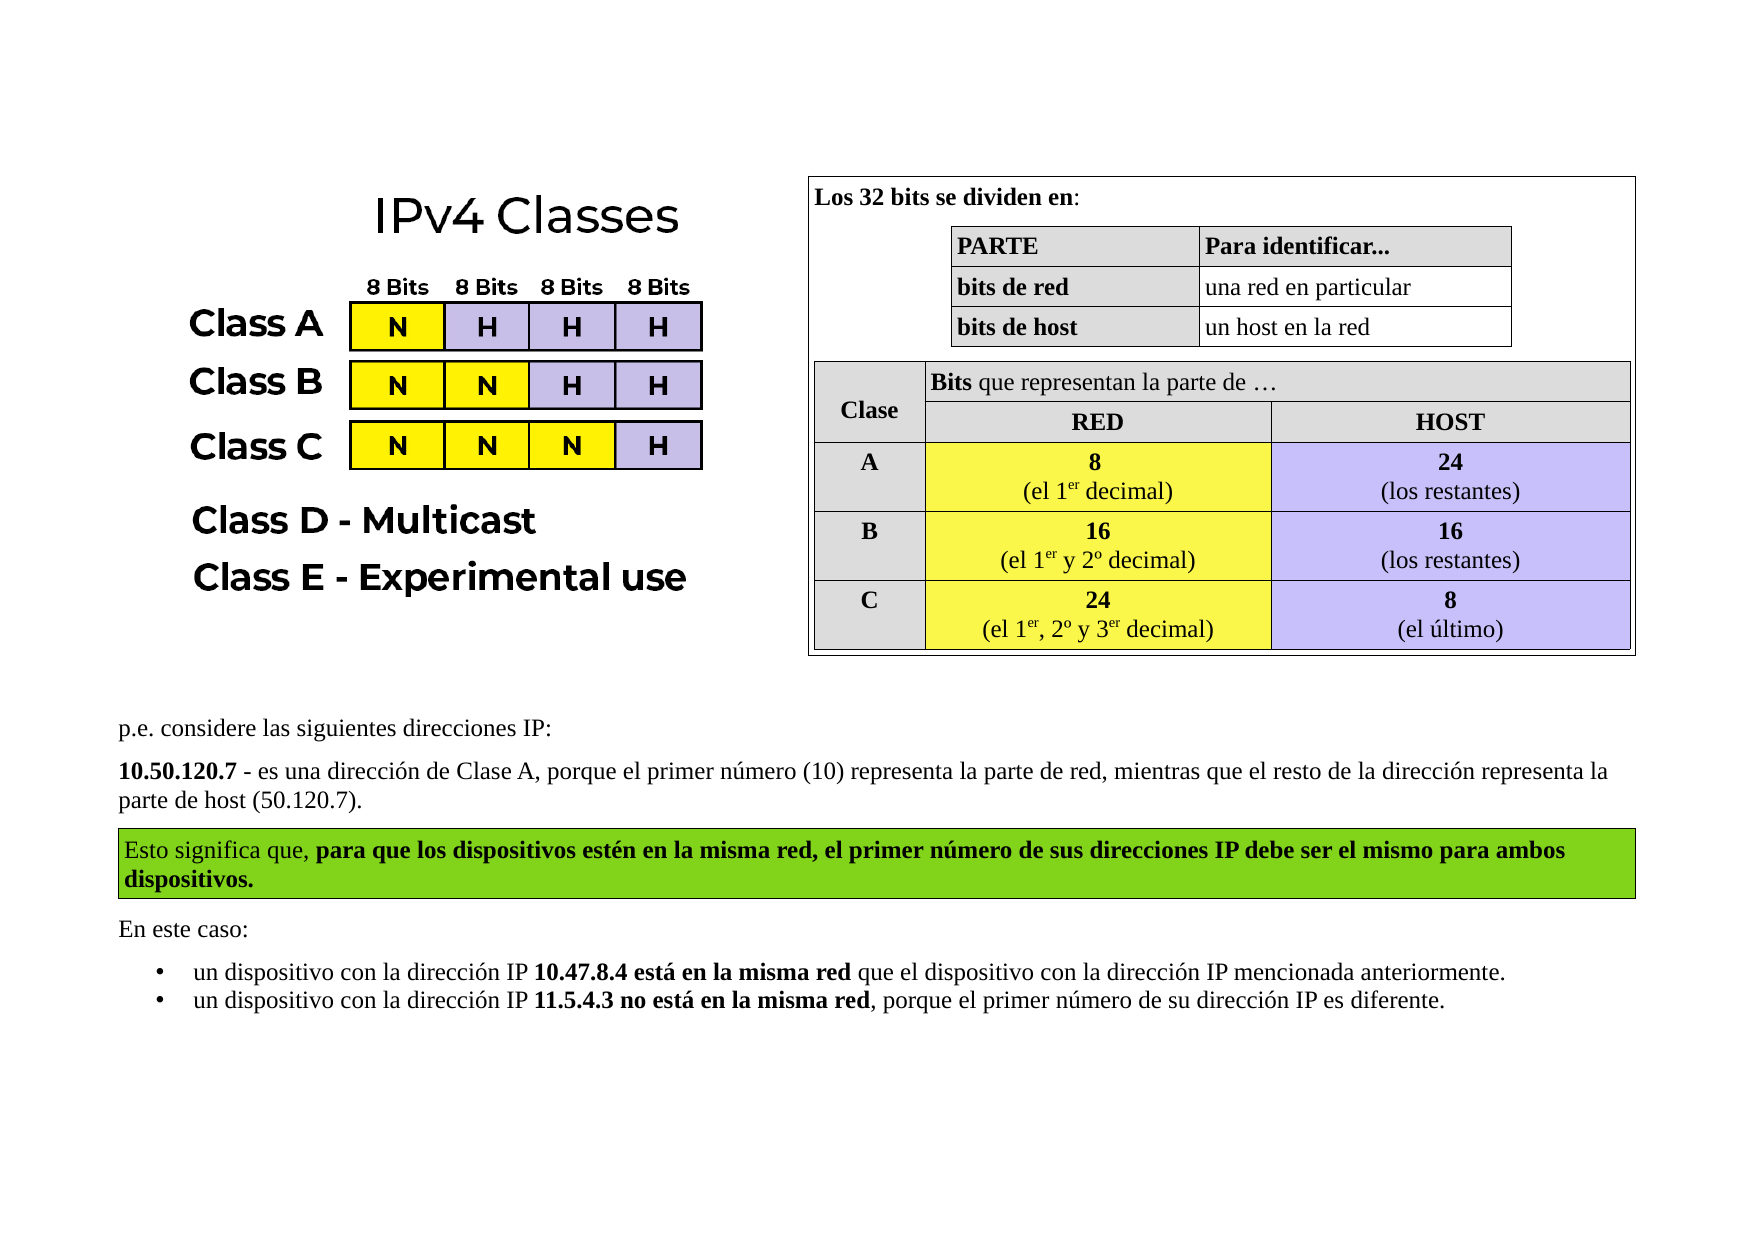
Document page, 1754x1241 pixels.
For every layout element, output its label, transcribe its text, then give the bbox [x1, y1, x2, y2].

table_cell C [815, 581, 925, 649]
table_cell bits de host [952, 307, 1199, 346]
table_cell un host en la red [1200, 307, 1511, 346]
table_header Para identificar... [1200, 227, 1511, 266]
table_cell bits de red [952, 267, 1199, 306]
text 10.50.120.7 - es una dirección de Clase A, porque el primer número (10) representa la parte de red, mientras que el resto de la dirección representa la parte de host (50.120.7). [118, 756, 1636, 814]
table_cell A [815, 443, 925, 511]
list un dispositivo con la dirección IP 11.5.4.3 no está en la misma red, porque el primer número de su dirección IP es diferente. [156, 986, 1636, 1014]
text En este caso: [118, 914, 1636, 942]
table_cell 8 (el 1er decimal) [926, 443, 1271, 511]
picture [123, 148, 801, 673]
table_cell 24 (el 1er, 2º y 3er decimal) [926, 581, 1271, 649]
table_header Los 32 bits se dividen en: [809, 177, 1635, 655]
table_cell una red en particular [1200, 267, 1511, 306]
list un dispositivo con la dirección IP 10.47.8.4 está en la misma red que el dispositivo con la dirección IP mencionada anteriormente. [156, 957, 1636, 986]
table_cell 24 (los restantes) [1272, 443, 1630, 511]
text p.e. considere las siguientes direcciones IP: [118, 713, 1636, 742]
table_header Clase [815, 362, 925, 442]
table_cell HOST [1272, 402, 1630, 442]
table_header Bits que representan la parte de … [926, 362, 1630, 401]
table_header Esto significa que, para que los dispositivos estén en la misma red, el primer número de sus direcciones IP debe ser el mismo para ambos dispositivos. [119, 829, 1635, 898]
table_cell 16 (los restantes) [1272, 512, 1630, 580]
table_cell 16 (el 1er y 2º decimal) [926, 512, 1271, 580]
table_header PARTE [952, 227, 1199, 266]
table_cell 8 (el último) [1272, 581, 1630, 649]
table_cell RED [926, 402, 1271, 442]
table_cell B [815, 512, 925, 580]
